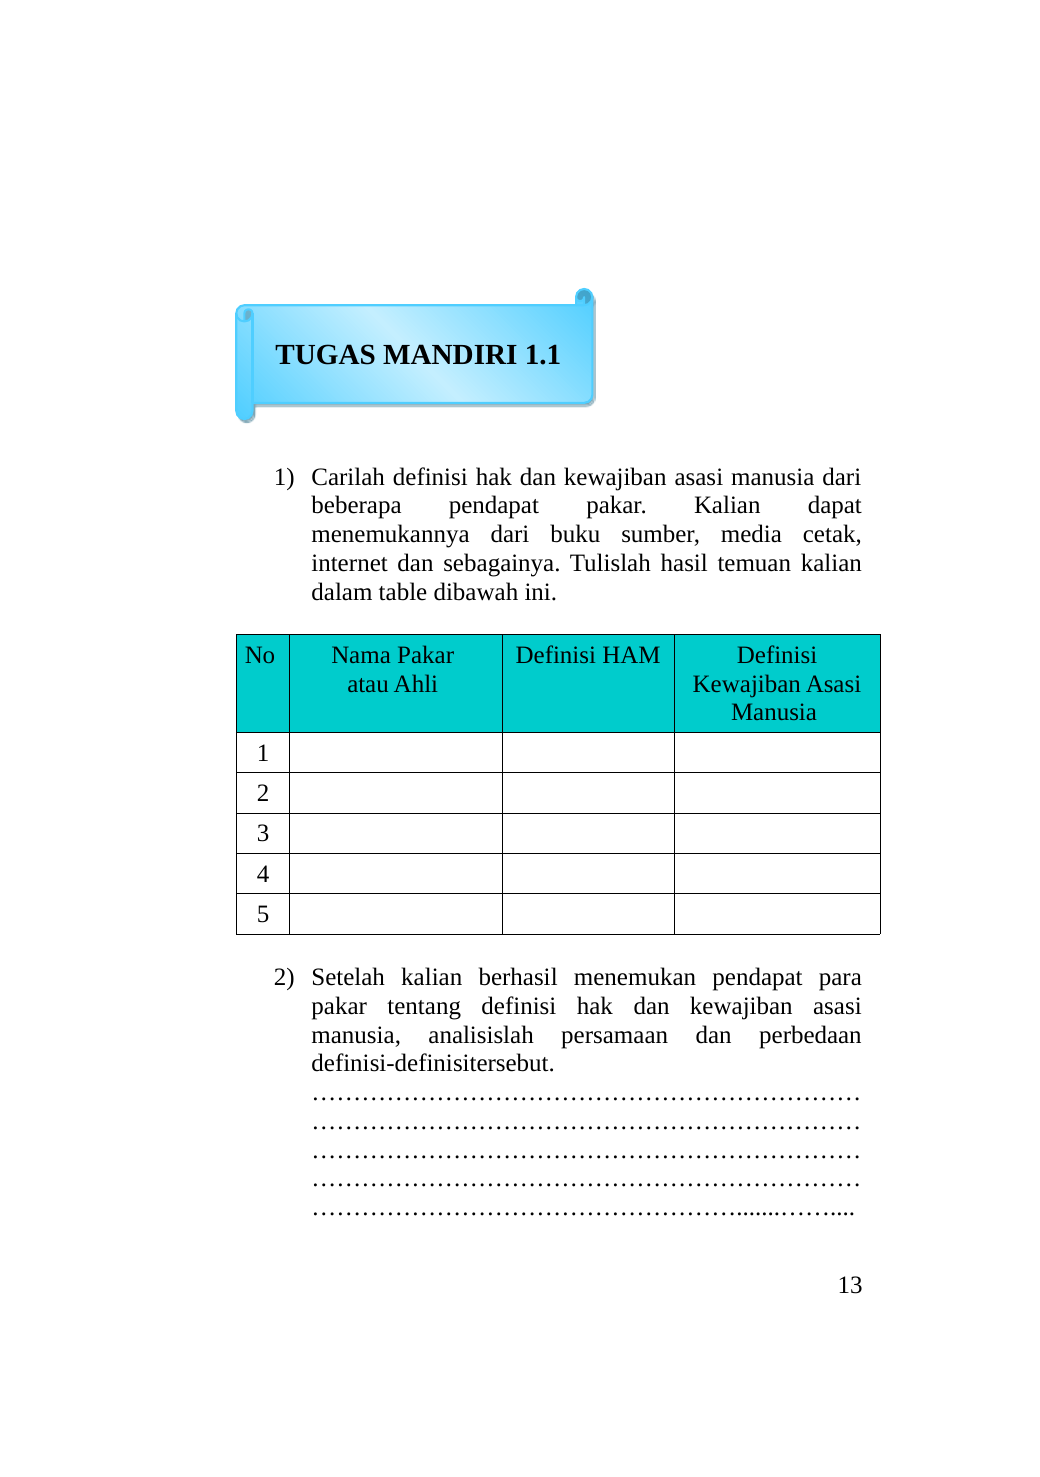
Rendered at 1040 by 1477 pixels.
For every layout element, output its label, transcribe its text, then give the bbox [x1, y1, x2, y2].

table_cell [503, 773, 674, 812]
table_cell 3 [237, 814, 289, 853]
table_cell 4 [237, 854, 289, 893]
table_cell [503, 894, 674, 933]
table_cell [675, 814, 880, 853]
table_header Nama Pakar atau Ahli [290, 635, 502, 732]
table_cell [675, 894, 880, 933]
table_header Definisi Kewajiban Asasi Manusia [675, 635, 880, 732]
table_header Definisi HAM [503, 635, 674, 732]
list Setelah kalian berhasil menemukan pendapat para pakar tentang definisi hak dan kewajiban asasi manusia, analisislah persamaan dan perbedaan definisi-definisitersebut.……………………………………………………………………………………………………………………………………………………………………………………………………………………………………………………………………………………….......…….... [274, 962, 862, 1221]
table_cell [290, 814, 502, 853]
table_header No [237, 635, 289, 732]
table_cell 1 [237, 733, 289, 772]
table_cell [290, 733, 502, 772]
list Carilah definisi hak dan kewajiban asasi manusia dari beberapa pendapat pakar. Kalian dapat menemukannya dari buku sumber, media cetak, internet dan sebagainya. Tulislah hasil temuan kalian dalam table dibawah ini. [274, 462, 862, 605]
table_cell [675, 733, 880, 772]
table_cell [290, 854, 502, 893]
table_cell 5 [237, 894, 289, 933]
table_cell [675, 773, 880, 812]
table_cell [675, 854, 880, 893]
table_cell [503, 854, 674, 893]
table_cell [290, 894, 502, 933]
table_cell [503, 814, 674, 853]
table_cell [503, 733, 674, 772]
table_cell 2 [237, 773, 289, 812]
table_cell [290, 773, 502, 812]
